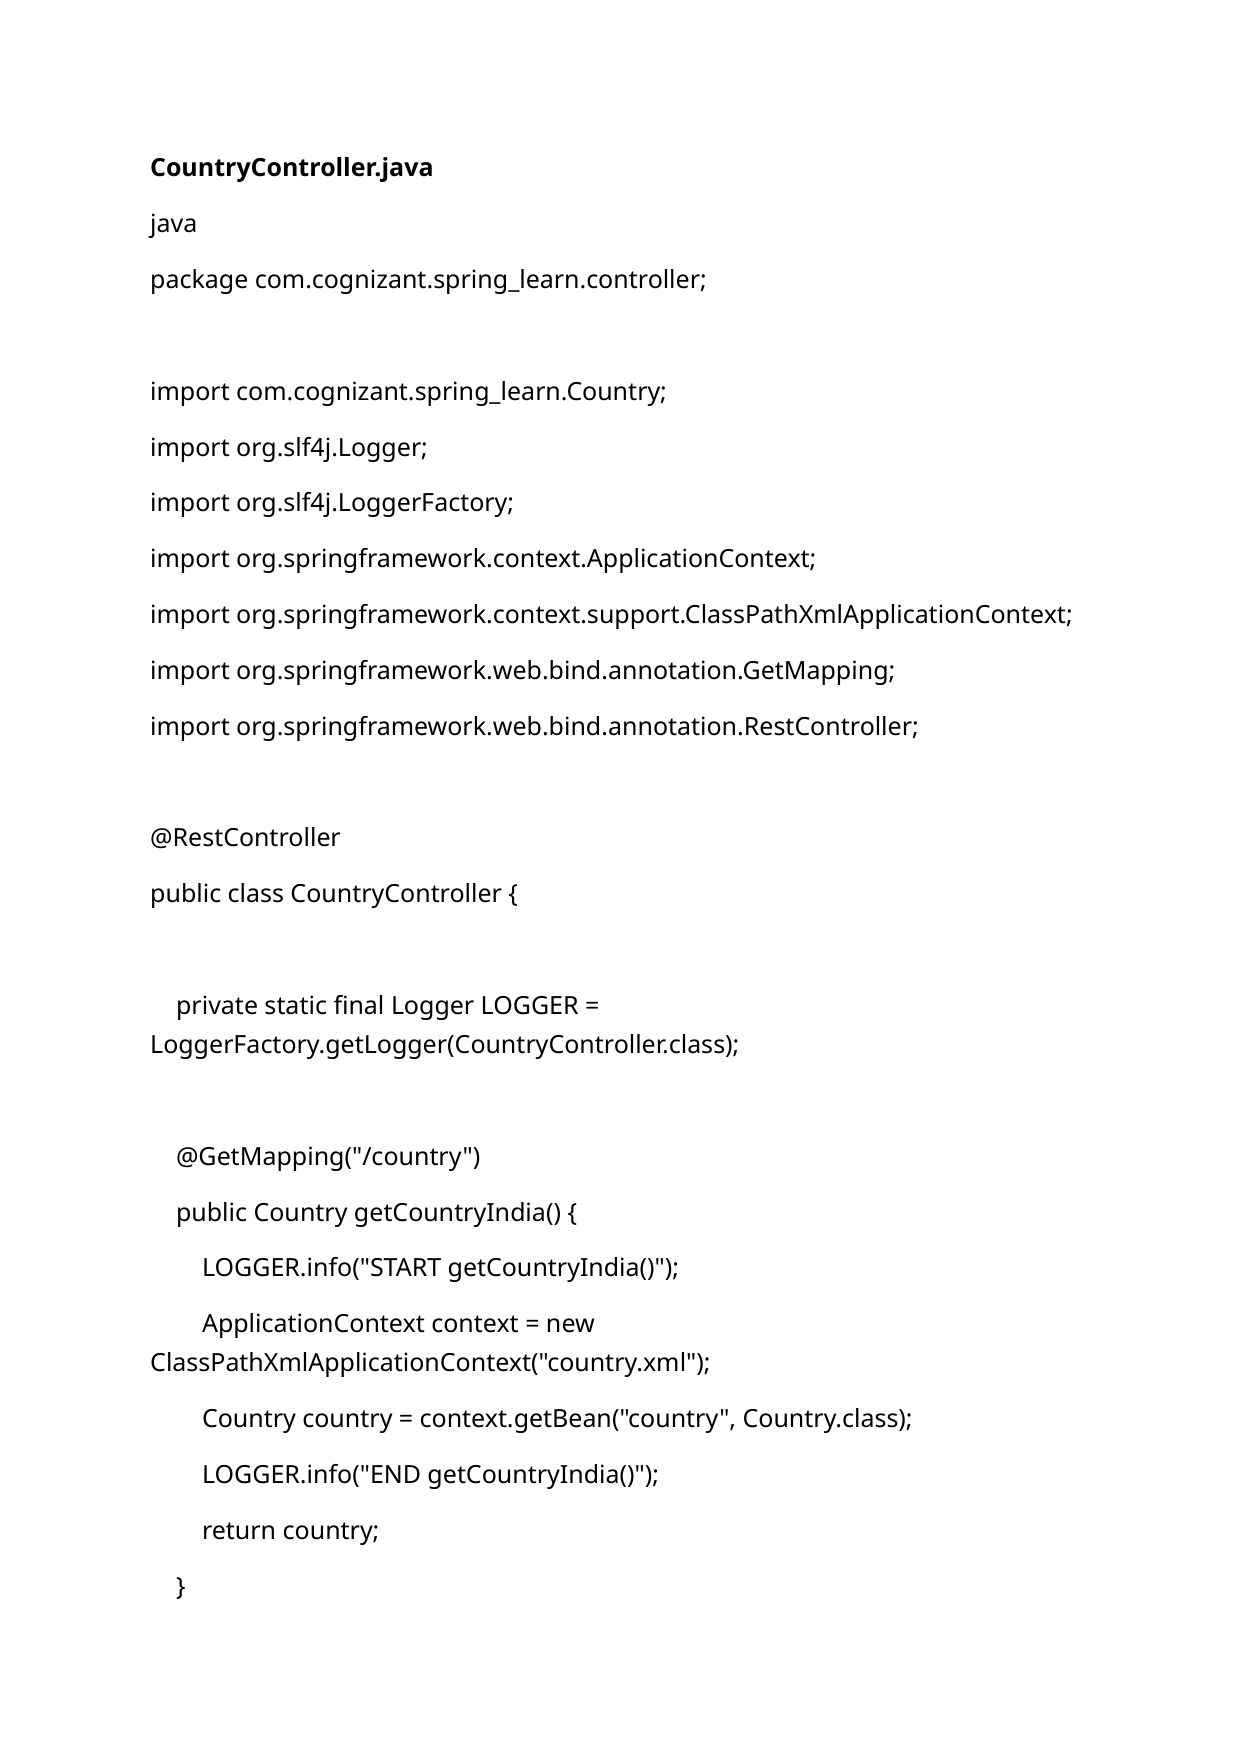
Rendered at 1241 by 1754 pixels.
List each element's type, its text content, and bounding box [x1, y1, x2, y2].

text private static final Logger LOGGER = LoggerFactory.getLogger(CountryController.class); [150, 987, 1090, 1061]
text public Country getCountryIndia() { [150, 1194, 1090, 1228]
text public class CountryController { [150, 876, 1090, 910]
text Country country = context.getBean("country", Country.class); [150, 1401, 1090, 1435]
text package com.cognizant.spring_learn.controller; [150, 262, 1090, 296]
text import org.springframework.context.ApplicationContext; [150, 541, 1090, 575]
text java [150, 206, 1090, 240]
text import org.springframework.web.bind.annotation.GetMapping; [150, 652, 1090, 687]
text LOGGER.info("END getCountryIndia()"); [150, 1457, 1090, 1491]
text @GetMapping("/country") [150, 1138, 1090, 1172]
text return country; [150, 1512, 1090, 1547]
text import org.slf4j.LoggerFactory; [150, 485, 1090, 519]
text import org.springframework.web.bind.annotation.RestController; [150, 708, 1090, 742]
text LOGGER.info("START getCountryIndia()"); [150, 1250, 1090, 1284]
text @RestController [150, 820, 1090, 854]
text import org.slf4j.Logger; [150, 429, 1090, 463]
text import org.springframework.context.support.ClassPathXmlApplicationContext; [150, 597, 1090, 631]
text } [150, 1568, 1090, 1602]
text ApplicationContext context = new ClassPathXmlApplicationContext("country.xml"); [150, 1306, 1090, 1379]
text import com.cognizant.spring_learn.Country; [150, 373, 1090, 407]
text CountryController.java [150, 150, 1090, 184]
